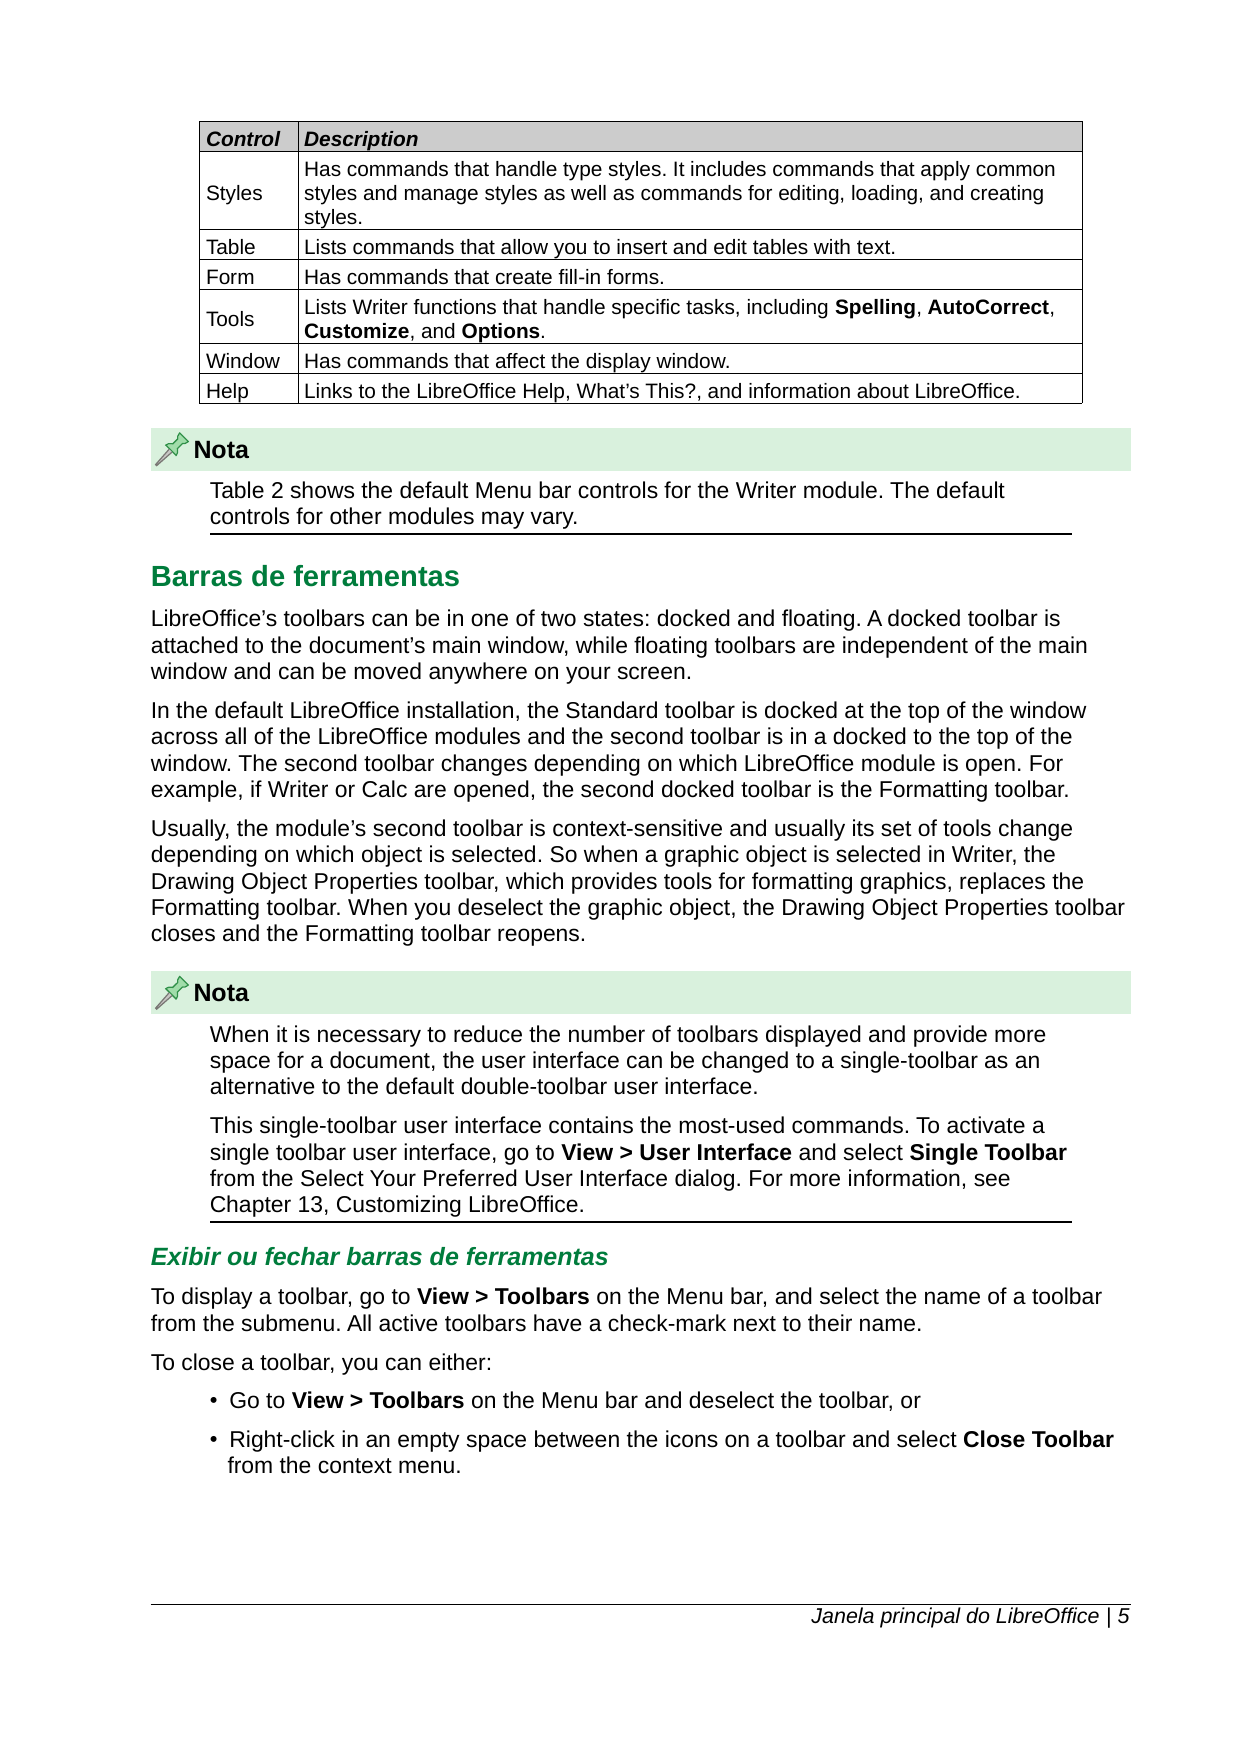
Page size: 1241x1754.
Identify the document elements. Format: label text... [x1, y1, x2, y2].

table_cell Lists Writer functions that handle specific tasks, including Spelling, AutoCorrect, Customize, and Options. [299, 290, 1082, 343]
table_cell ‍Window [200, 344, 298, 373]
text To display a toolbar, go to View > Toolbars on the Menu bar, and select the name of a toolbar from the submenu. All active toolbars have a check-mark next to their name. [151, 1283, 1131, 1336]
table_cell ‍Tools [200, 290, 298, 343]
text In the default LibreOffice installation, the Standard toolbar is docked at the top of the window across all of the LibreOffice modules and the second toolbar is in a docked to the top of the window. The second toolbar changes depending on which LibreOffice module is open. For example, if Writer or Calc are opened, the second docked toolbar is the Formatting toolbar. [151, 697, 1131, 802]
table_cell Has commands that affect the display window. [299, 344, 1082, 373]
subtitle Exibir ou fechar barras de ferramentas [151, 1242, 1131, 1271]
table_cell Links to the LibreOffice Help, What’s This?, and information about LibreOffice. [299, 374, 1082, 403]
table_cell Has commands that create fill-in forms. [299, 260, 1082, 289]
text Table 2 shows the default Menu bar controls for the Writer module. The default controls for other modules may vary. [209, 477, 1072, 535]
table_cell Has commands that handle type styles. It includes commands that apply common styles and manage styles as well as commands for editing, loading, and creating styles. [299, 152, 1082, 229]
table_cell ‍Styles [200, 152, 298, 229]
subtitle Nota [151, 971, 1131, 1014]
table_cell Lists commands that allow you to insert and edit tables with text. [299, 230, 1082, 259]
text When it is necessary to reduce the number of toolbars displayed and provide more space for a document, the user interface can be changed to a single-toolbar as an alternative to the default double-toolbar user interface. [209, 1021, 1072, 1100]
list Go to View > Toolbars on the Menu bar and deselect the toolbar, or [209, 1387, 1131, 1414]
list To close a toolbar, you can either: [151, 1348, 1131, 1375]
text LibreOffice’s toolbars can be in one of two states: docked and floating. A docked toolbar is attached to the document’s main window, while floating toolbars are independent of the main window and can be moved anywhere on your screen. [151, 605, 1131, 684]
subtitle Nota [151, 428, 1131, 471]
table_cell ‍Form [200, 260, 298, 289]
list Right-click in an empty space between the icons on a toolbar and select Close Toolbar from the context menu. [209, 1426, 1131, 1479]
text Usually, the module’s second toolbar is context-sensitive and usually its set of tools change depending on which object is selected. So when a graphic object is selected in Writer, the Drawing Object Properties toolbar, which provides tools for formatting graphics, replaces the Formatting toolbar. When you deselect the graphic object, the Drawing Object Properties toolbar closes and the Formatting toolbar reopens. [151, 815, 1131, 947]
subtitle Barras de ferramentas [151, 559, 1131, 593]
table_cell ‍Table [200, 230, 298, 259]
table_header Description [299, 122, 1082, 151]
text This single-toolbar user interface contains the most-used commands. To activate a single toolbar user interface, go to View > User Interface and select Single Toolbar from the Select Your Preferred User Interface dialog. For more information, see Chapter 13, Customizing LibreOffice. [209, 1112, 1072, 1223]
table_header Control [200, 122, 298, 151]
table_cell ‍Help [200, 374, 298, 403]
